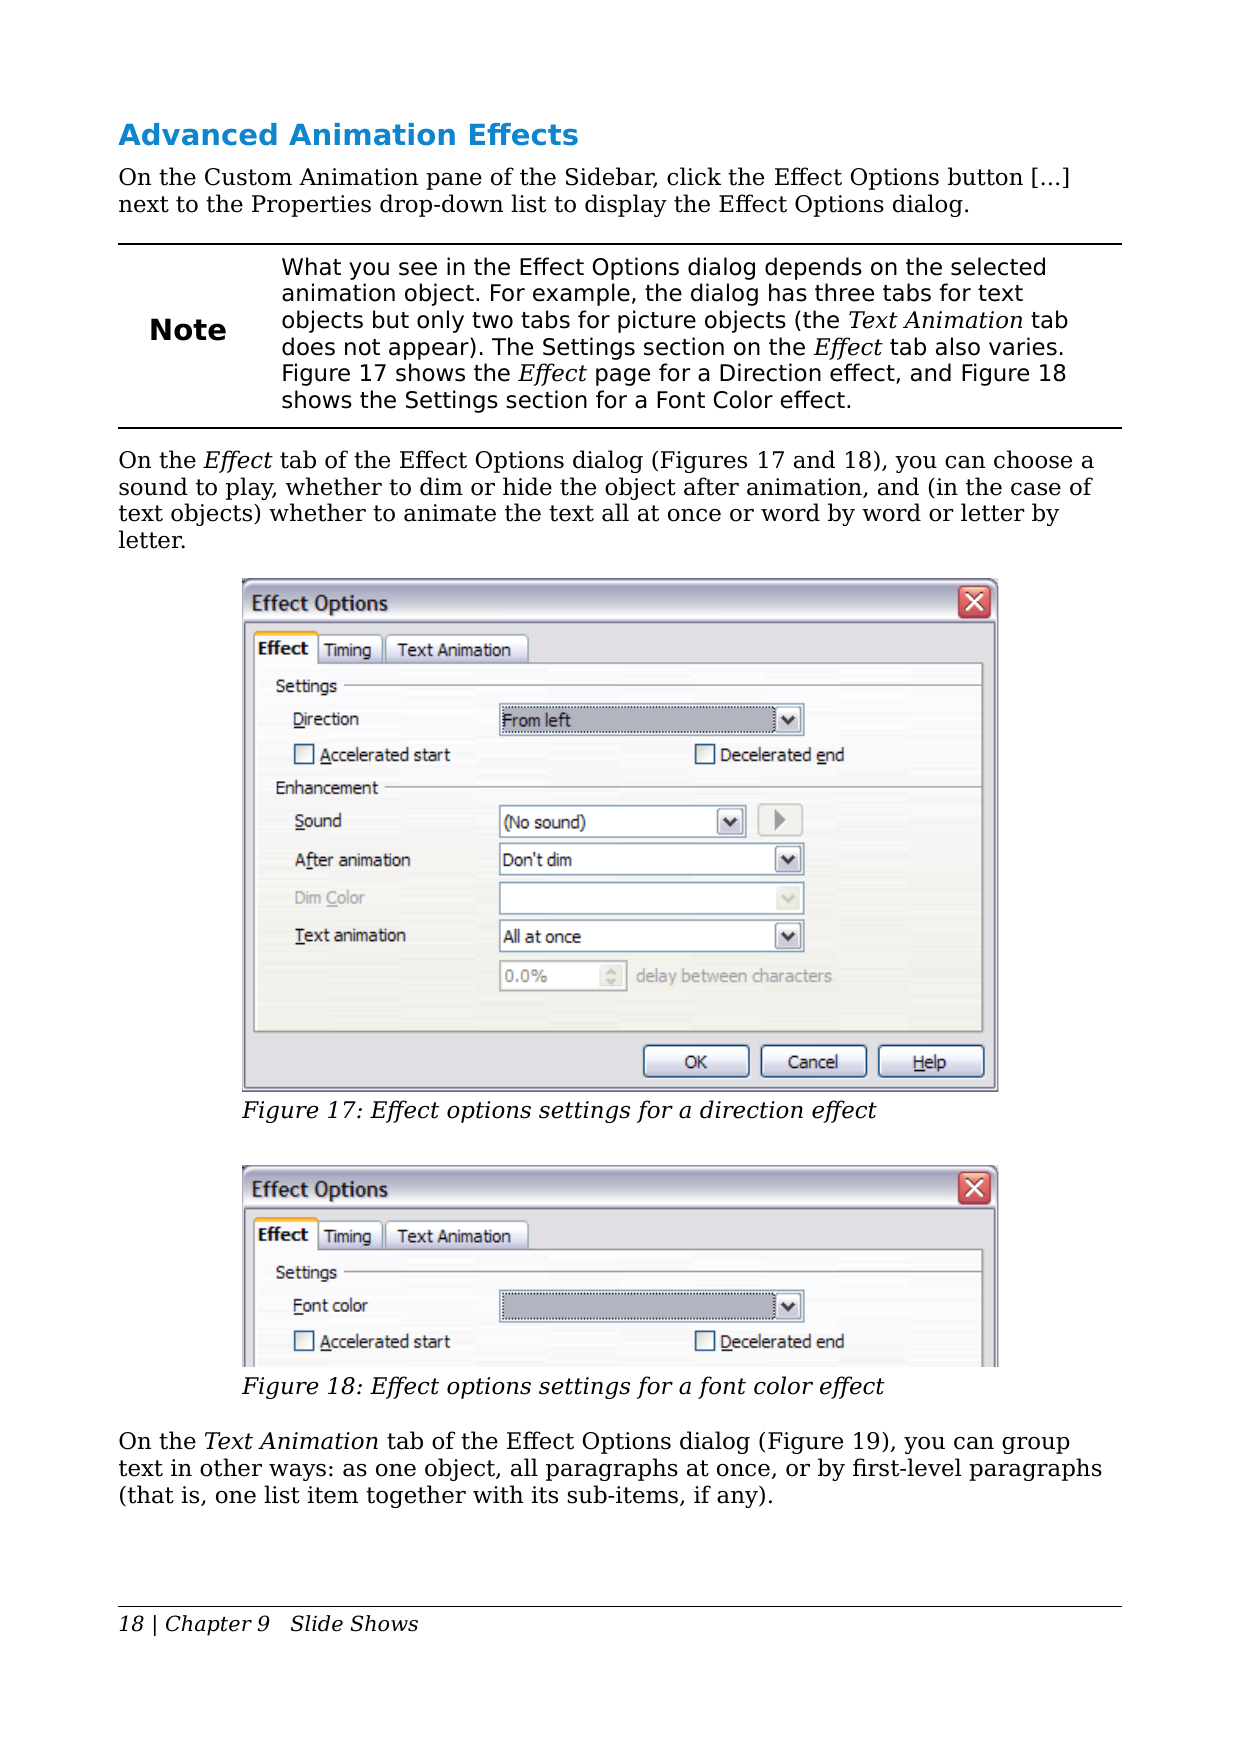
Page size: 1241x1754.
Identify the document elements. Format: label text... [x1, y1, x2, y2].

subtitle Advanced Animation Effects [118, 118, 1122, 152]
picture [242, 578, 999, 1092]
table_header Note [118, 245, 257, 427]
text Figure 18: Effect options settings for a font color effect [242, 1373, 998, 1399]
text Figure 17: Effect options settings for a direction effect [242, 1098, 998, 1124]
text On the Text Animation tab of the Effect Options dialog (Figure 19), you can group text in other ways: as one object, all paragraphs at once, or by first-level paragraphs (that is, one list item together with its sub-items, if any). [118, 1428, 1122, 1508]
text On the Effect tab of the Effect Options dialog (Figures 17 and 18), you can choose a sound to play, whether to dim or hide the object after animation, and (in the case of text objects) whether to animate the text all at once or word by word or letter by letter. [118, 447, 1122, 554]
picture [242, 1165, 999, 1367]
text On the Custom Animation pane of the Sidebar, click the Effect Options button [...] next to the Properties drop-down list to display the Effect Options dialog. [118, 164, 1122, 218]
table_header What you see in the Effect Options dialog depends on the selected animation object. For example, the dialog has three tabs for text objects but only two tabs for picture objects (the Text Animation tab does not appear). The Settings section on the Effect tab also varies. Figure 17 shows the Effect page for a Direction effect, and Figure 18 shows the Settings section for a Font Color effect. [258, 245, 1122, 427]
